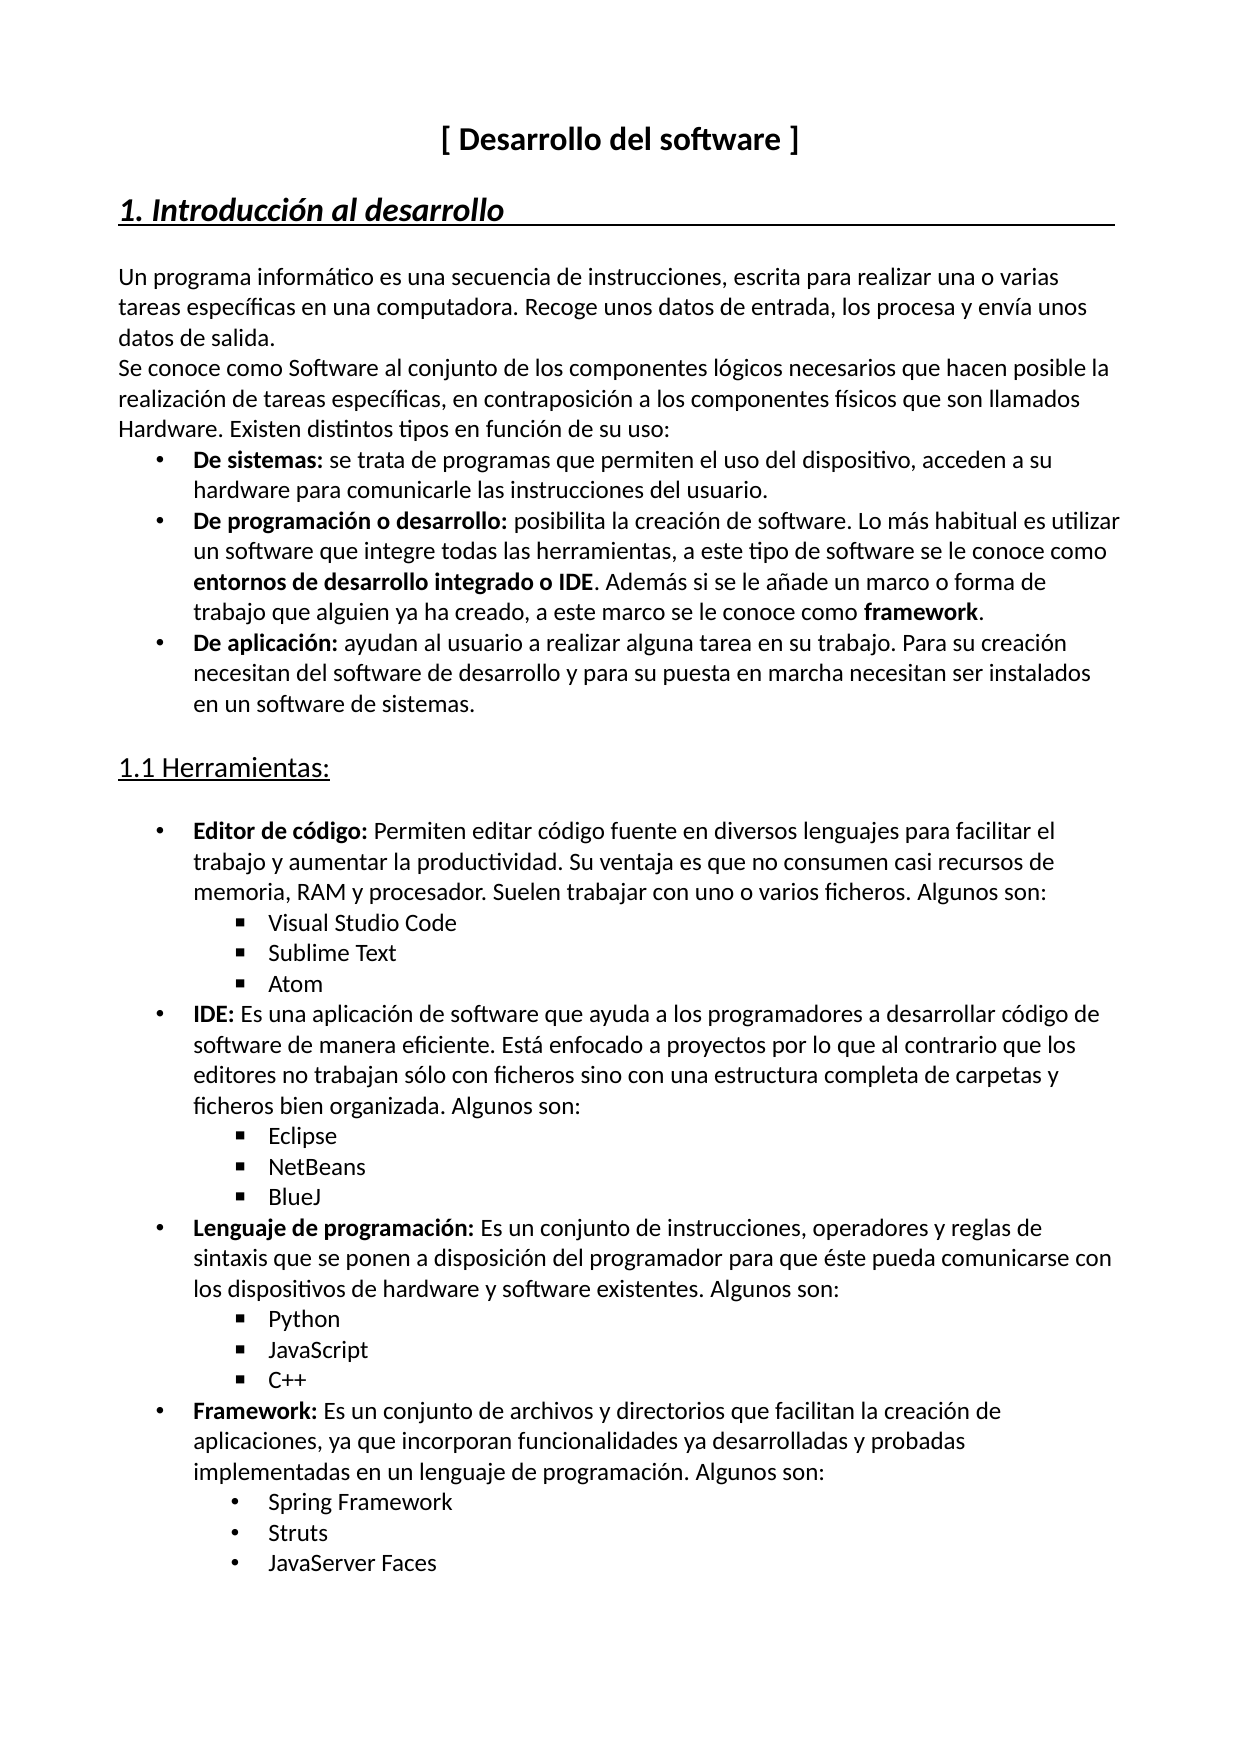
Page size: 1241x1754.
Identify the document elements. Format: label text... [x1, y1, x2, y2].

list Lenguaje de programación: Es un conjunto de instrucciones, operadores y reglas de sintaxis que se ponen a disposición del programador para que éste pueda comunicarse con los dispositivos de hardware y software existentes. Algunos son: [156, 1212, 1122, 1303]
list Sublime Text [231, 937, 1122, 968]
list Struts [231, 1517, 1122, 1548]
list JavaServer Faces [231, 1548, 1122, 1578]
text 1. Introducción al desarrollo [118, 189, 1122, 230]
list C++ [231, 1364, 1122, 1395]
list Editor de código: Permiten editar código fuente en diversos lenguajes para facilitar el trabajo y aumentar la productividad. Su ventaja es que no consumen casi recursos de memoria, RAM y procesador. Suelen trabajar con uno o varios ficheros. Algunos son: [156, 815, 1122, 907]
list Atom [231, 968, 1122, 998]
list De programación o desarrollo: posibilita la creación de software. Lo más habitual es utilizar un software que integre todas las herramientas, a este tipo de software se le conoce como entornos de desarrollo integrado o IDE. Además si se le añade un marco o forma de trabajo que alguien ya ha creado, a este marco se le conoce como framework. [156, 505, 1122, 627]
text Se conoce como Software al conjunto de los componentes lógicos necesarios que hacen posible la realización de tareas específicas, en contraposición a los componentes físicos que son llamados Hardware. Existen distintos tipos en función de su uso: [118, 352, 1122, 444]
list IDE: Es una aplicación de software que ayuda a los programadores a desarrollar código de software de manera eficiente. Está enfocado a proyectos por lo que al contrario que los editores no trabajan sólo con ficheros sino con una estructura completa de carpetas y ficheros bien organizada. Algunos son: [156, 998, 1122, 1120]
list Framework: Es un conjunto de archivos y directorios que facilitan la creación de aplicaciones, ya que incorporan funcionalidades ya desarrolladas y probadas implementadas en un lenguaje de programación. Algunos son: [156, 1395, 1122, 1487]
list Visual Studio Code [231, 907, 1122, 937]
text 1.1 Herramientas: [118, 749, 1122, 784]
list Spring Framework [231, 1487, 1122, 1517]
list De sistemas: se trata de programas que permiten el uso del dispositivo, acceden a su hardware para comunicarle las instrucciones del usuario. [156, 444, 1122, 505]
list Python [231, 1303, 1122, 1334]
list Eclipse [231, 1120, 1122, 1151]
text [ Desarrollo del software ] [118, 118, 1122, 159]
list De aplicación: ayudan al usuario a realizar alguna tarea en su trabajo. Para su creación necesitan del software de desarrollo y para su puesta en marcha necesitan ser instalados en un software de sistemas. [156, 627, 1122, 718]
list NetBeans [231, 1151, 1122, 1181]
text Un programa informático es una secuencia de instrucciones, escrita para realizar una o varias tareas específicas en una computadora. Recoge unos datos de entrada, los procesa y envía unos datos de salida. [118, 261, 1122, 352]
list JavaScript [231, 1334, 1122, 1364]
list BlueJ [231, 1181, 1122, 1212]
